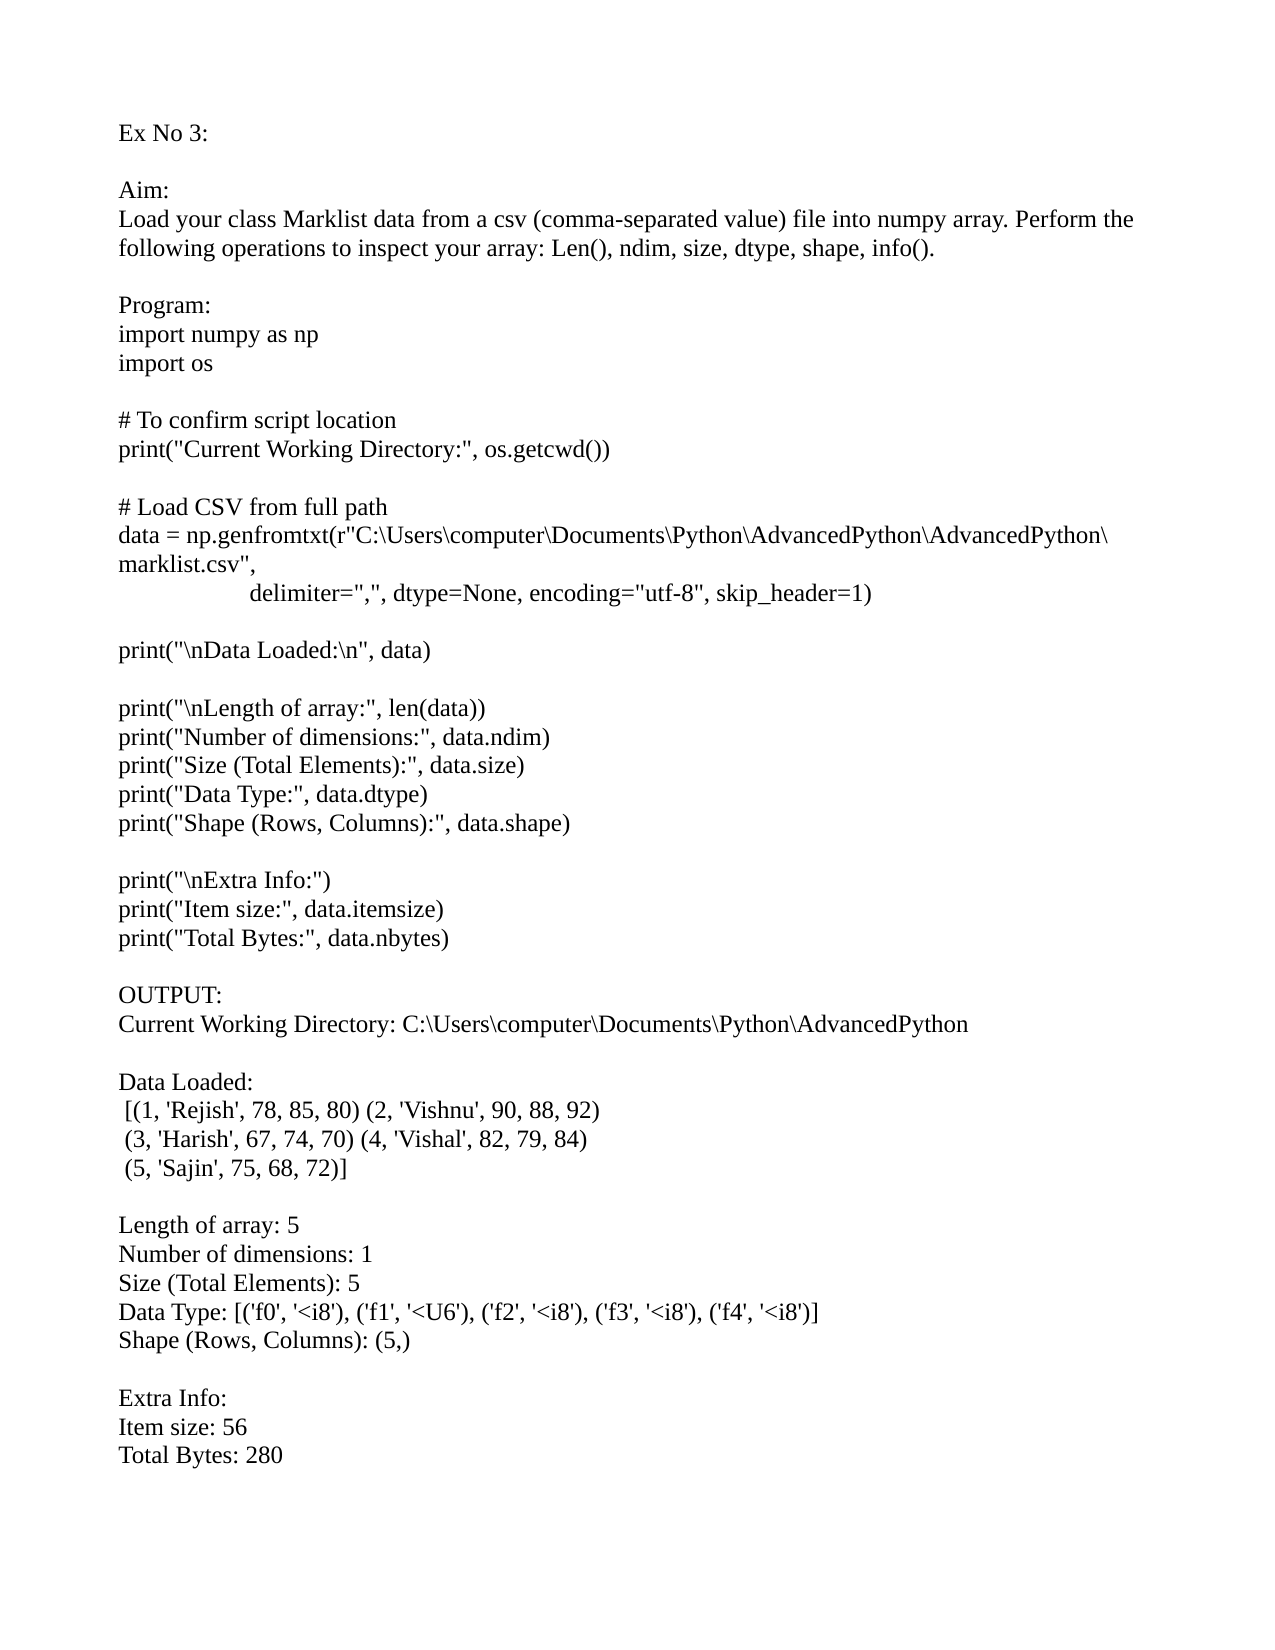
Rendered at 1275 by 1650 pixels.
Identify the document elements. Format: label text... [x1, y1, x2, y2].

text print("\nData Loaded:\n", data) [118, 636, 1157, 664]
text Ex No 3: [118, 118, 1157, 147]
text print("Current Working Directory:", os.getcwd()) [118, 434, 1157, 463]
text print("Shape (Rows, Columns):", data.shape) [118, 808, 1157, 837]
text delimiter=",", dtype=None, encoding="utf-8", skip_header=1) [118, 578, 1157, 607]
text Aim: [118, 176, 1157, 204]
text OUTPUT: [118, 981, 1157, 1009]
text import numpy as np [118, 319, 1157, 348]
text Size (Total Elements): 5 [118, 1268, 1157, 1297]
text Total Bytes: 280 [118, 1441, 1157, 1469]
text print("\nLength of array:", len(data)) [118, 693, 1157, 722]
text print("\nExtra Info:") [118, 866, 1157, 894]
text import os [118, 348, 1157, 377]
text print("Data Type:", data.dtype) [118, 779, 1157, 808]
text (3, 'Harish', 67, 74, 70) (4, 'Vishal', 82, 79, 84) [118, 1124, 1157, 1153]
text Data Type: [('f0', '<i8'), ('f1', '<U6'), ('f2', '<i8'), ('f3', '<i8'), ('f4', '<i8')] [118, 1297, 1157, 1326]
text Current Working Directory: C:\Users\computer\Documents\Python\AdvancedPython [118, 1009, 1157, 1038]
text print("Total Bytes:", data.nbytes) [118, 923, 1157, 952]
text Load your class Marklist data from a csv (comma-separated value) file into numpy array. Perform the following operations to inspect your array: Len(), ndim, size, dtype, shape, info(). [118, 204, 1157, 262]
text print("Item size:", data.itemsize) [118, 894, 1157, 923]
text Extra Info: [118, 1383, 1157, 1412]
text print("Number of dimensions:", data.ndim) [118, 722, 1157, 751]
text # Load CSV from full path [118, 492, 1157, 521]
text Shape (Rows, Columns): (5,) [118, 1326, 1157, 1354]
text (5, 'Sajin', 75, 68, 72)] [118, 1153, 1157, 1182]
text [(1, 'Rejish', 78, 85, 80) (2, 'Vishnu', 90, 88, 92) [118, 1096, 1157, 1124]
text Data Loaded: [118, 1067, 1157, 1096]
text Number of dimensions: 1 [118, 1239, 1157, 1268]
text Length of array: 5 [118, 1211, 1157, 1239]
text data = np.genfromtxt(r"C:\Users\computer\Documents\Python\AdvancedPython\AdvancedPython\marklist.csv", [118, 521, 1157, 578]
text Program: [118, 291, 1157, 319]
text Item size: 56 [118, 1412, 1157, 1441]
text # To confirm script location [118, 406, 1157, 434]
text print("Size (Total Elements):", data.size) [118, 751, 1157, 779]
